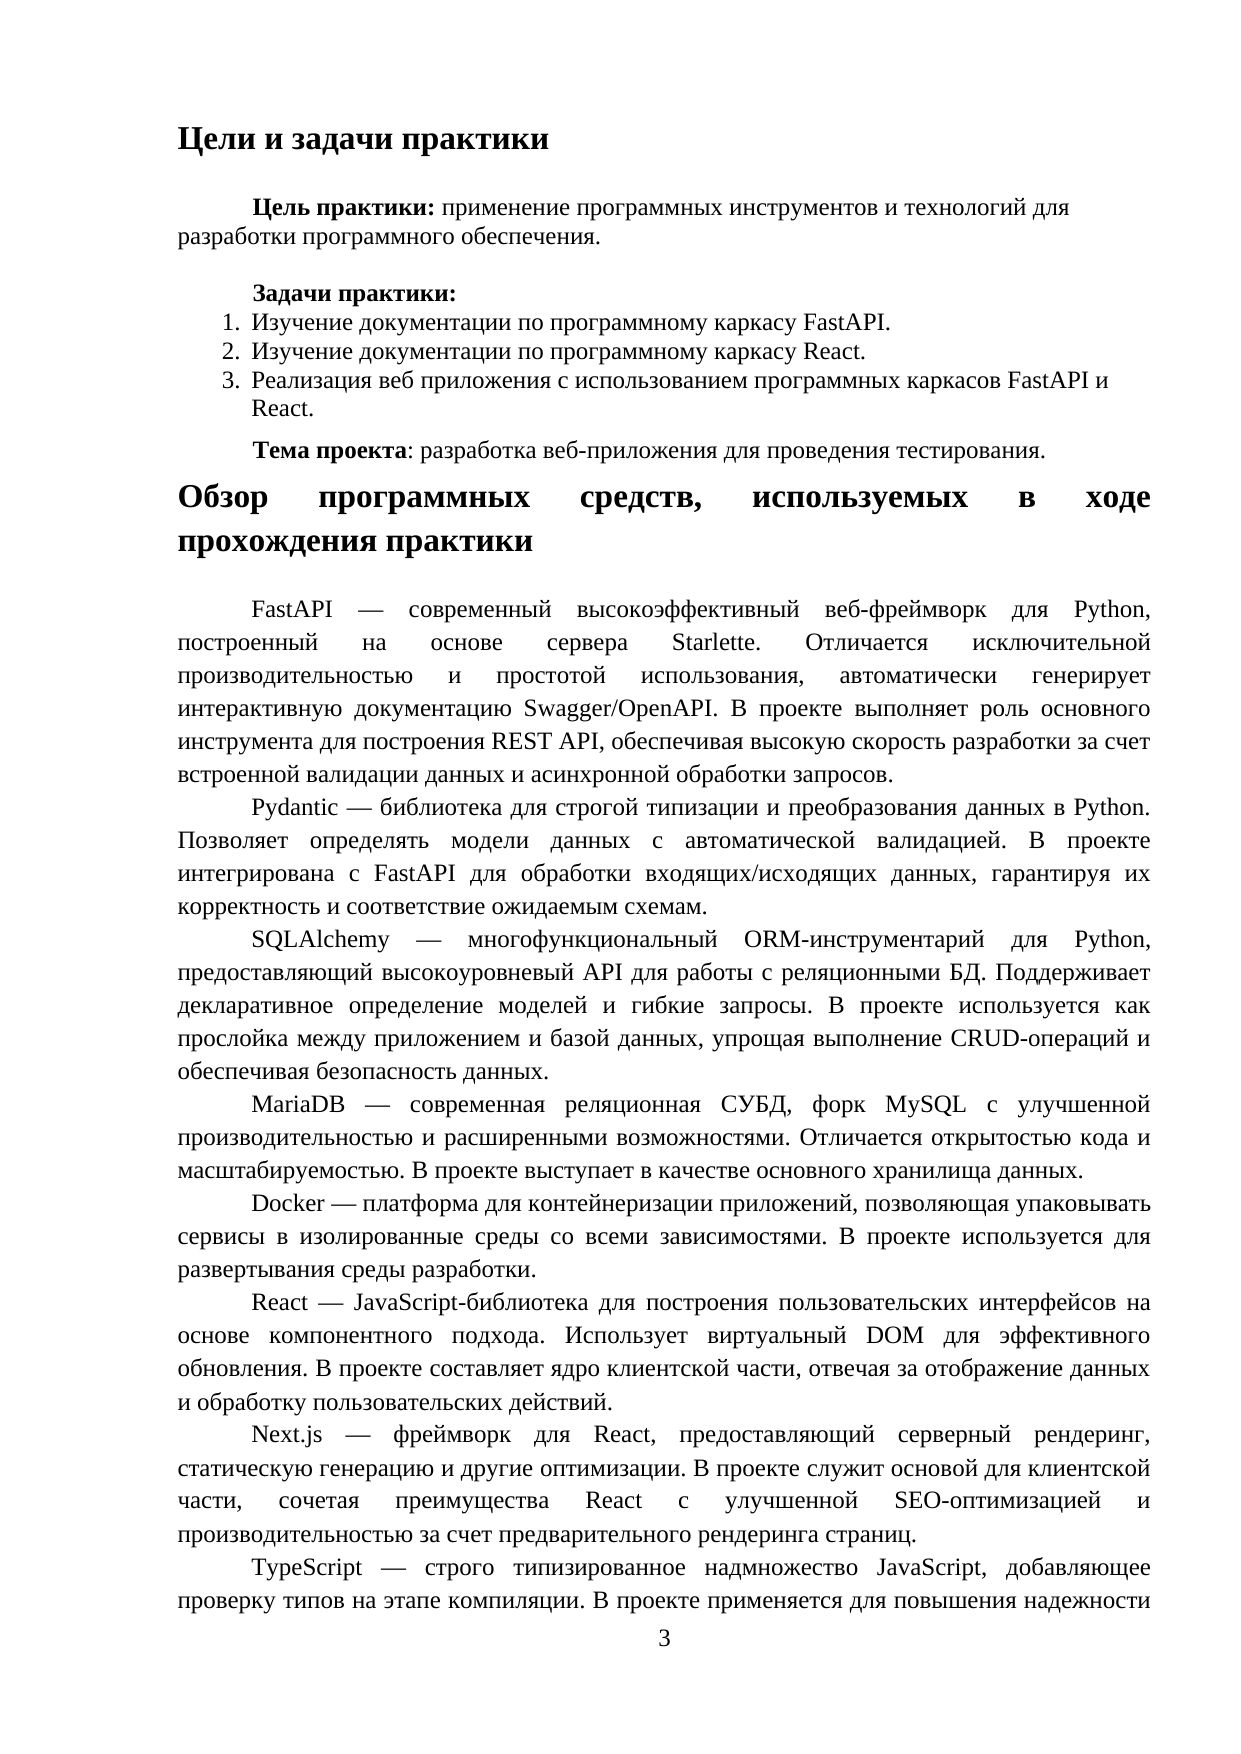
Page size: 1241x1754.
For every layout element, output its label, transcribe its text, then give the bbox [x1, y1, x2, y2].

list Реализация веб приложения с использованием программных каркасов FastAPI и React. [222, 365, 1152, 422]
subtitle MariaDВ — современная реляционная СУБД, форк MySQL с улучшенной производительностью и расширенными возможностями. Отличается открытостью кода и масштабируемостью. В проекте выступает в качестве основного хранилища данных. [177, 1089, 1152, 1184]
text Цель практики: применение программных инструментов и технологий для разработки программного обеспечения. [177, 192, 1152, 250]
text Pydantic — библиотека для строгой типизации и преобразования данных в Python. Позволяет определять модели данных с автоматической валидацией. В проекте интегрирована с FastAPI для обработки входящих/исходящих данных, гарантируя их корректность и соответствие ожидаемым схемам. [177, 792, 1152, 920]
text SQLAlchemy — многофункциональный ORM-инструментарий для Python, предоставляющий высокоуровневый API для работы с реляционными БД. Поддерживает декларативное определение моделей и гибкие запросы. В проекте используется как прослойка между приложением и базой данных, упрощая выполнение CRUD-операций и обеспечивая безопасность данных. [177, 924, 1152, 1085]
text Docker — платформа для контейнеризации приложений, позволяющая упаковывать сервисы в изолированные среды со всеми зависимостями. В проекте используется для развертывания среды разработки. [177, 1188, 1152, 1283]
text React — JavaScript-библиотека для построения пользовательских интерфейсов на основе компонентного подхода. Использует виртуальный DOM для эффективного обновления. В проекте составляет ядро клиентской части, отвечая за отображение данных и обработку пользовательских действий. [177, 1287, 1152, 1415]
subtitle Обзор программных средств, используемых в ходе прохождения практики [177, 476, 1152, 558]
text Задачи практики: [177, 278, 1152, 307]
list Изучение документации по программному каркасу FastAPI. [222, 307, 1152, 336]
text TypeScript — строго типизированное надмножество JavaScript, добавляющее проверку типов на этапе компиляции. В проекте применяется для повышения надежности [177, 1552, 1152, 1613]
text FastAPI — современный высокоэффективный веб-фреймворк для Python, построенный на основе сервера Starlette. Отличается исключительной производительностью и простотой использования, автоматически генерирует интерактивную документацию Swagger/OpenAPI. В проекте выполняет роль основного инструмента для построения REST API, обеспечивая высокую скорость разработки за счет встроенной валидации данных и асинхронной обработки запросов. [177, 594, 1152, 788]
text Тема проекта: разработка веб-приложения для проведения тестирования. [177, 435, 1152, 463]
list Изучение документации по программному каркасу React. [222, 336, 1152, 365]
subtitle Цели и задачи практики [177, 118, 1152, 156]
text Next.js — фреймворк для React, предоставляющий серверный рендеринг, статическую генерацию и другие оптимизации. В проекте служит основой для клиентской части, сочетая преимущества React с улучшенной SEO-оптимизацией и производительностью за счет предварительного рендеринга страниц. [177, 1419, 1152, 1547]
